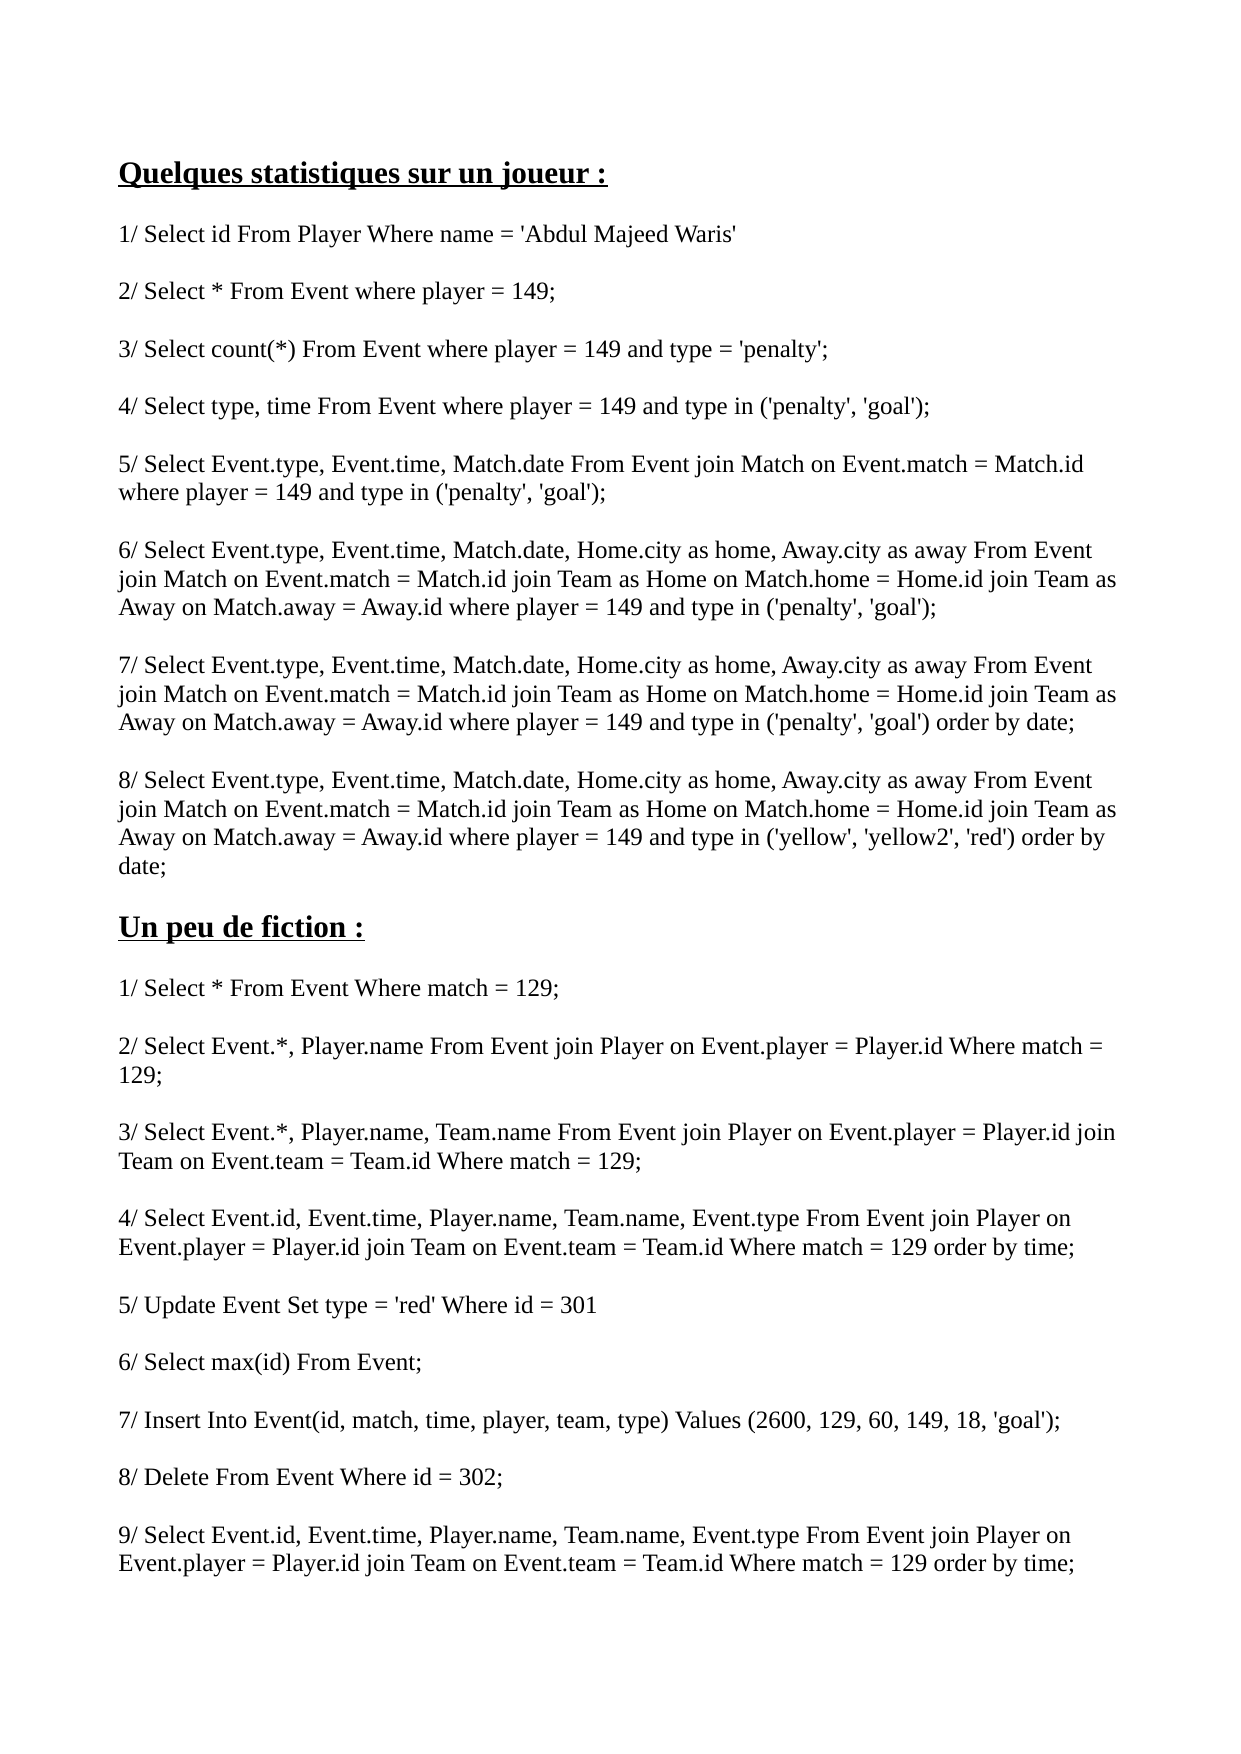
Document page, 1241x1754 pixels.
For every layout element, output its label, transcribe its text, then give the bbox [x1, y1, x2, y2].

text 9/ Select Event.id, Event.time, Player.name, Team.name, Event.type From Event join Player on Event.player = Player.id join Team on Event.team = Team.id Where match = 129 order by time; [118, 1520, 1122, 1577]
text 4/ Select type, time From Event where player = 149 and type in ('penalty', 'goal'); [118, 391, 1122, 420]
text 4/ Select Event.id, Event.time, Player.name, Team.name, Event.type From Event join Player on Event.player = Player.id join Team on Event.team = Team.id Where match = 129 order by time; [118, 1203, 1122, 1261]
text Un peu de fiction : [118, 909, 1122, 945]
text 3/ Select count(*) From Event where player = 149 and type = 'penalty'; [118, 334, 1122, 362]
text 1/ Select * From Event Where match = 129; [118, 973, 1122, 1002]
text 5/ Update Event Set type = 'red' Where id = 301 [118, 1290, 1122, 1318]
text 6/ Select max(id) From Event; [118, 1347, 1122, 1376]
text 6/ Select Event.type, Event.time, Match.date, Home.city as home, Away.city as away From Event join Match on Event.match = Match.id join Team as Home on Match.home = Home.id join Team as Away on Match.away = Away.id where player = 149 and type in ('penalty', 'goal'); [118, 535, 1122, 621]
text 7/ Select Event.type, Event.time, Match.date, Home.city as home, Away.city as away From Event join Match on Event.match = Match.id join Team as Home on Match.home = Home.id join Team as Away on Match.away = Away.id where player = 149 and type in ('penalty', 'goal') order by date; [118, 650, 1122, 736]
text 2/ Select * From Event where player = 149; [118, 276, 1122, 305]
text 8/ Delete From Event Where id = 302; [118, 1462, 1122, 1491]
text 7/ Insert Into Event(id, match, time, player, team, type) Values (2600, 129, 60, 149, 18, 'goal'); [118, 1405, 1122, 1433]
text 8/ Select Event.type, Event.time, Match.date, Home.city as home, Away.city as away From Event join Match on Event.match = Match.id join Team as Home on Match.home = Home.id join Team as Away on Match.away = Away.id where player = 149 and type in ('yellow', 'yellow2', 'red') order by date; [118, 765, 1122, 880]
text 5/ Select Event.type, Event.time, Match.date From Event join Match on Event.match = Match.id where player = 149 and type in ('penalty', 'goal'); [118, 449, 1122, 506]
text Quelques statistiques sur un joueur : [118, 154, 1122, 190]
text 1/ Select id From Player Where name = 'Abdul Majeed Waris' [118, 219, 1122, 247]
text 3/ Select Event.*, Player.name, Team.name From Event join Player on Event.player = Player.id join Team on Event.team = Team.id Where match = 129; [118, 1117, 1122, 1175]
text 2/ Select Event.*, Player.name From Event join Player on Event.player = Player.id Where match = 129; [118, 1031, 1122, 1088]
